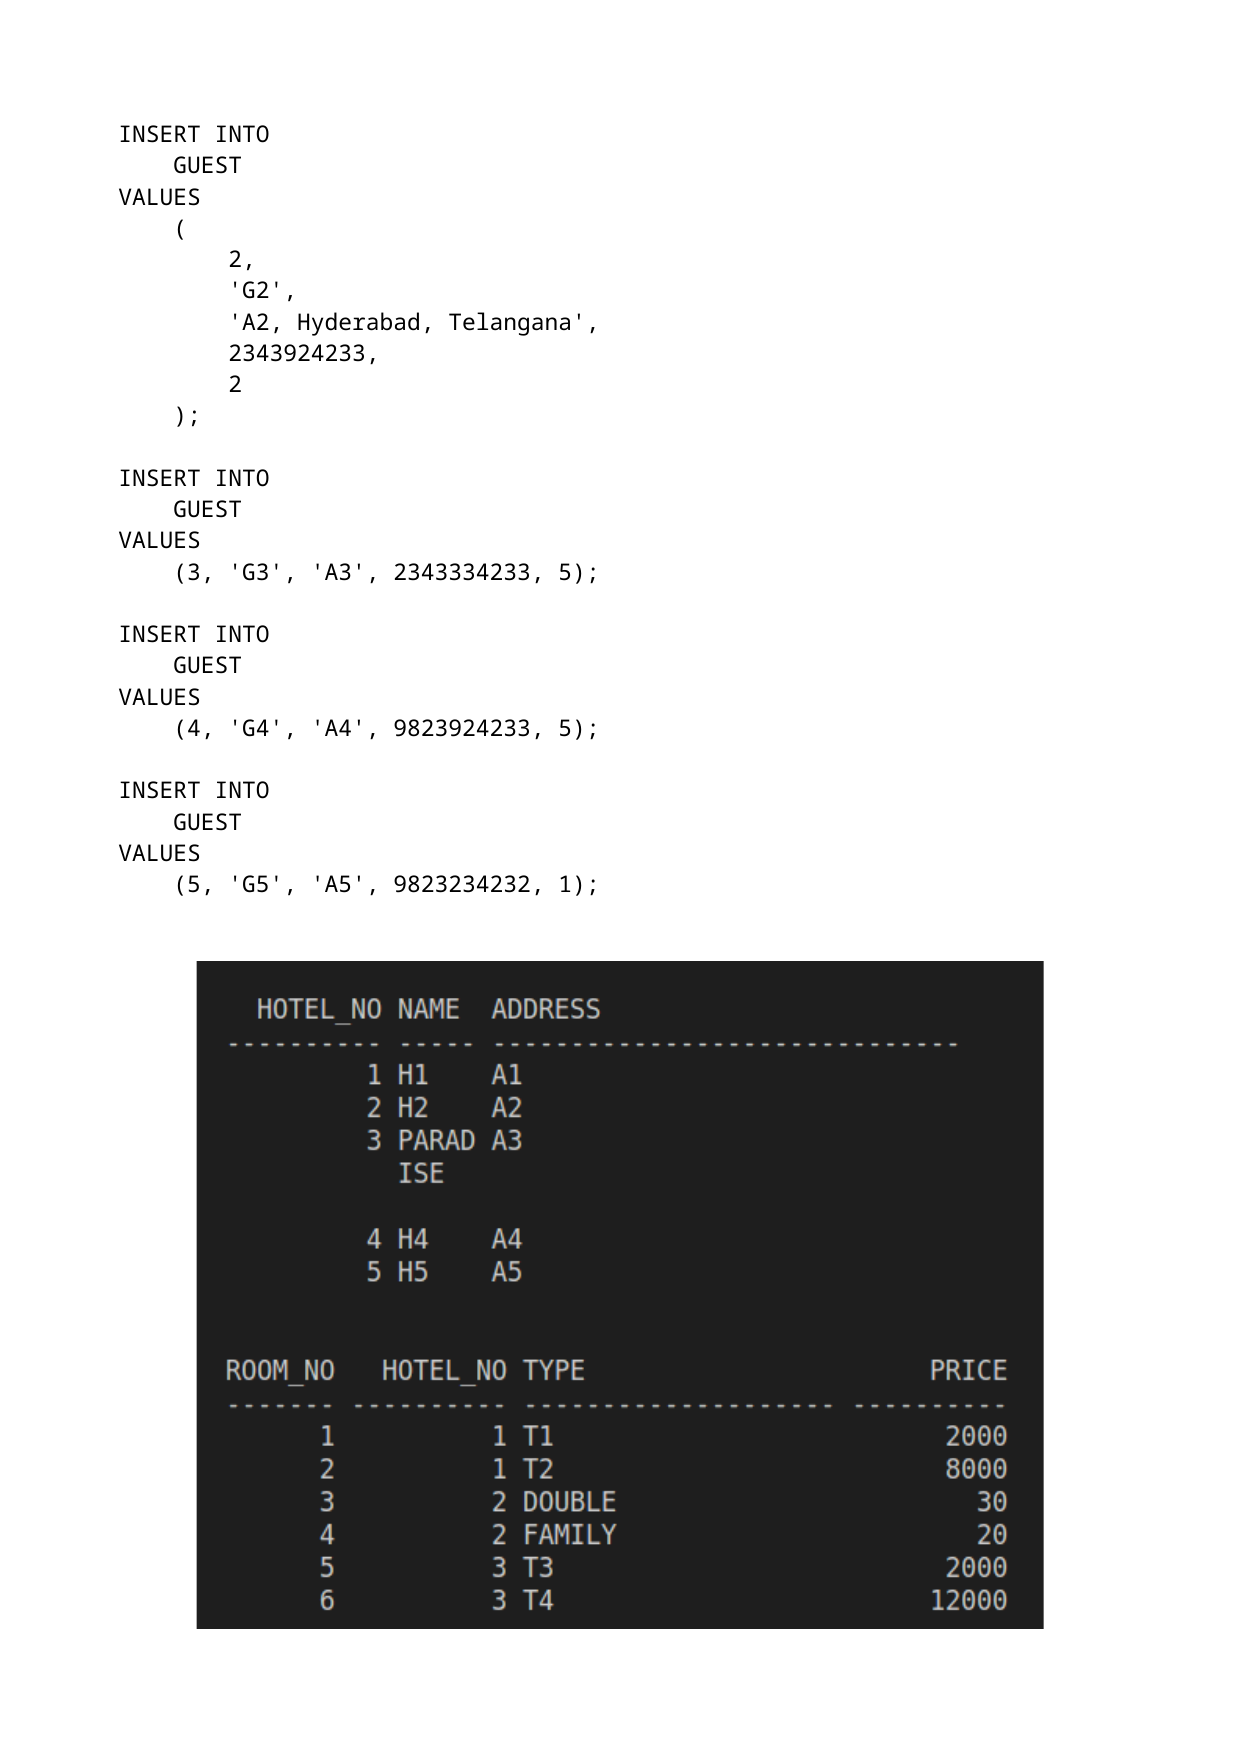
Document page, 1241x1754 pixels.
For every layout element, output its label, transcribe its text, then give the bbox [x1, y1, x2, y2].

text GUEST [118, 149, 1122, 181]
text VALUES [118, 181, 1122, 212]
text (5, 'G5', 'A5', 9823234232, 1); [118, 868, 1122, 899]
text GUEST [118, 493, 1122, 524]
text 2 [118, 368, 1122, 399]
text INSERT INTO [118, 462, 1122, 493]
text ); [118, 399, 1122, 431]
text GUEST [118, 806, 1122, 837]
text INSERT INTO [118, 618, 1122, 649]
text ( [118, 212, 1122, 243]
text 'A2, Hyderabad, Telangana', [118, 306, 1122, 337]
picture [196, 961, 1044, 1629]
text GUEST [118, 649, 1122, 681]
text 'G2', [118, 274, 1122, 306]
text 2, [118, 243, 1122, 274]
text INSERT INTO [118, 118, 1122, 149]
text VALUES [118, 524, 1122, 556]
text VALUES [118, 681, 1122, 712]
text VALUES [118, 837, 1122, 868]
text 2343924233, [118, 337, 1122, 368]
text (3, 'G3', 'A3', 2343334233, 5); [118, 556, 1122, 587]
text INSERT INTO [118, 774, 1122, 806]
text (4, 'G4', 'A4', 9823924233, 5); [118, 712, 1122, 743]
